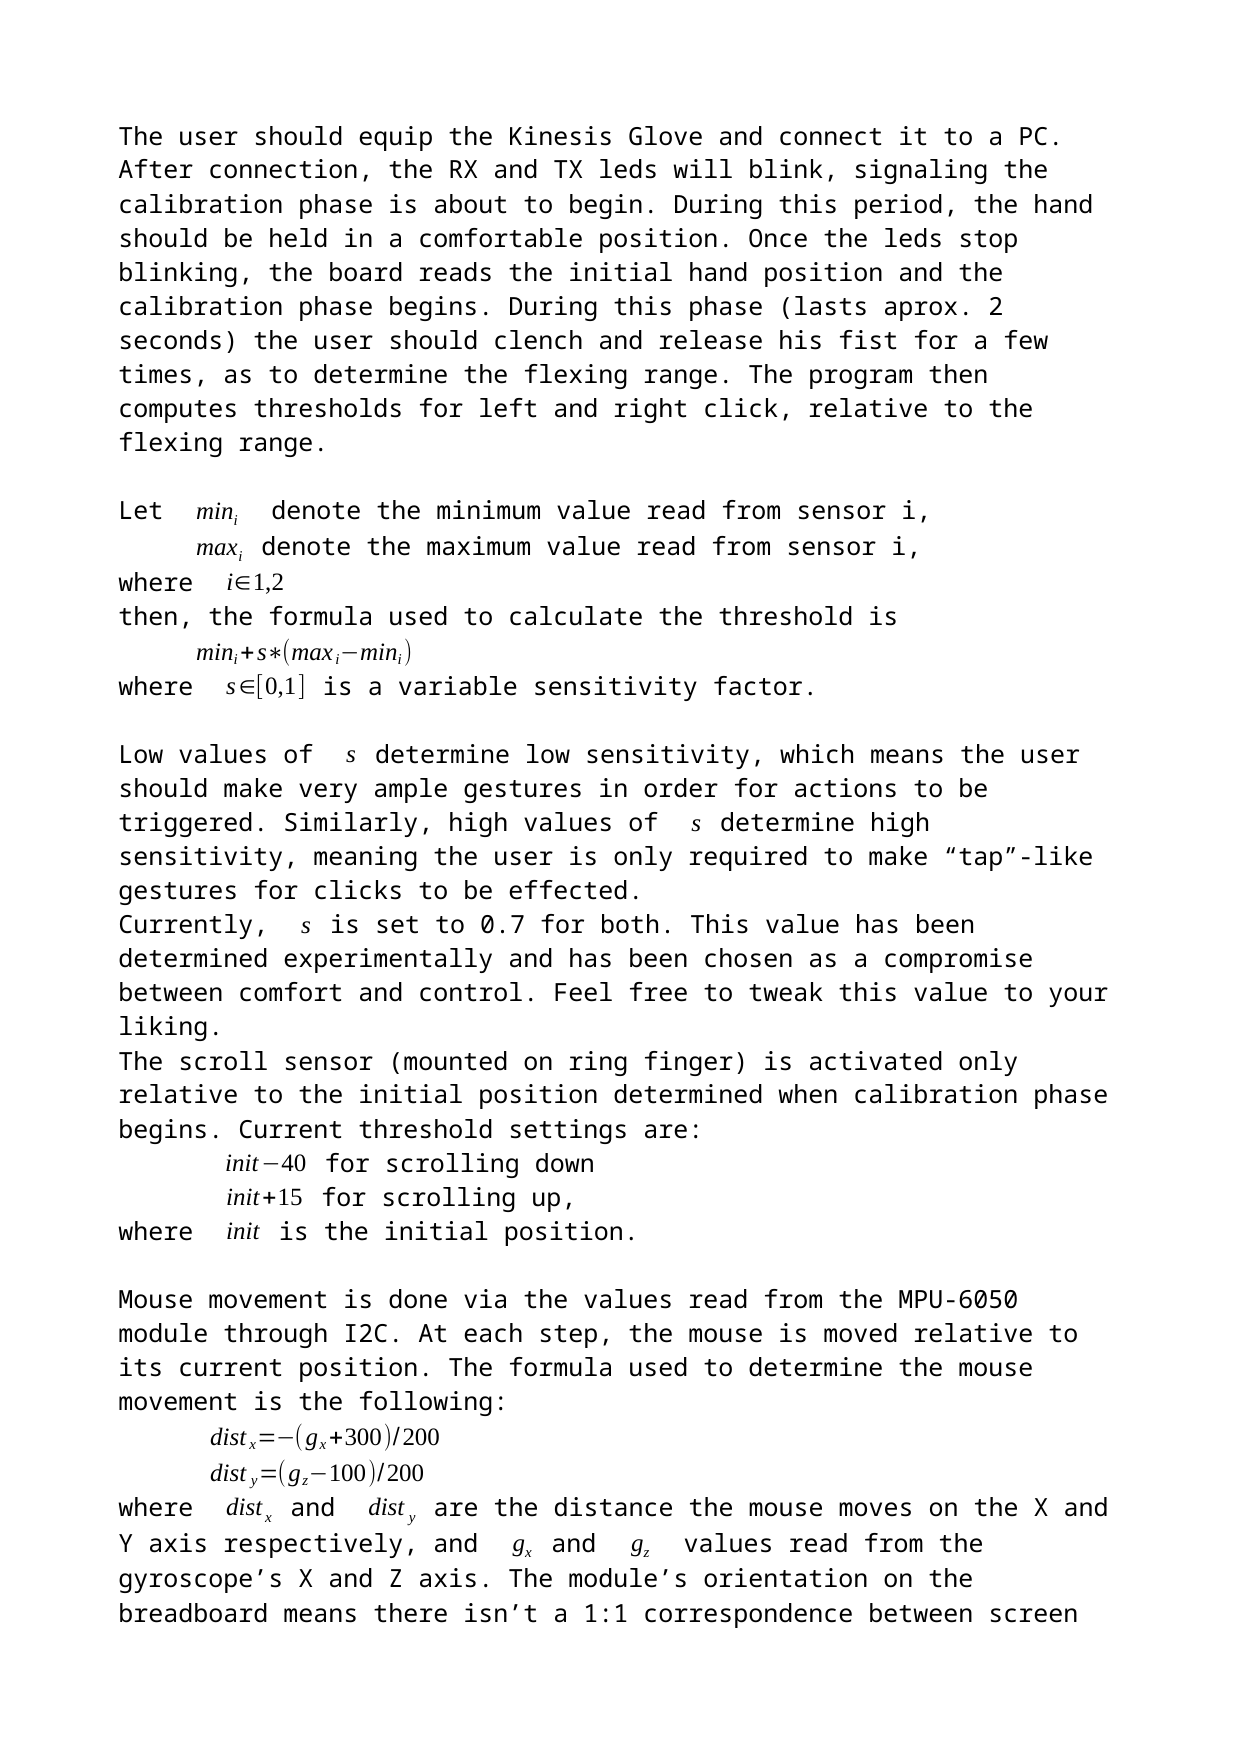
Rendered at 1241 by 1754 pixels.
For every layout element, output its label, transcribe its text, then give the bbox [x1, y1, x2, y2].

text Mouse movement is done via the values read from the MPU-6050 module through I2C. At each step, the mouse is moved relative to its current position. The formula used to determine the mouse movement is the following: [118, 1282, 1122, 1418]
text where is the initial position. [118, 1213, 1122, 1247]
text The user should equip the Kinesis Glove and connect it to a PC. After connection, the RX and TX leds will blink, signaling the calibration phase is about to begin. During this period, the hand should be held in a comfortable position. Once the leds stop blinking, the board reads the initial hand position and the calibration phase begins. During this phase (lasts aprox. 2 seconds) the user should clench and release his fist for a few times, as to determine the flexing range. The program then computes thresholds for left and right click, relative to the flexing range. [118, 118, 1122, 459]
text for scrolling up, [118, 1179, 1122, 1213]
text then, the formula used to calculate the threshold is [118, 598, 1122, 633]
text Currently, is set to 0.7 for both. This value has been determined experimentally and has been chosen as a compromise between comfort and control. Feel free to tweak this value to your liking. [118, 907, 1122, 1043]
text The scroll sensor (mounted on ring finger) is activated only relative to the initial position determined when calibration phase begins. Current threshold settings are: [118, 1043, 1122, 1145]
text denote the maximum value read from sensor i, [118, 529, 1122, 564]
text Let denote the minimum value read from sensor i, [118, 493, 1122, 529]
text where [118, 564, 1122, 598]
text Low values of determine low sensitivity, which means the user should make very ample gestures in order for actions to be triggered. Similarly, high values of determine high sensitivity, meaning the user is only required to make “tap”-like gestures for clicks to be effected. [118, 737, 1122, 907]
text where and are the distance the mouse moves on the X and Y axis respectively, and and values read from the gyroscope’s X and Z axis. The module’s orientation on the breadboard means there isn’t a 1:1 correspondence between screen and gyroscope axis, which is why we move in reverse on the X axis and use the Z axis instead of Y. [118, 1489, 1122, 1629]
text where is a variable sensitivity factor. [118, 668, 1122, 702]
text for scrolling down [118, 1145, 1122, 1179]
